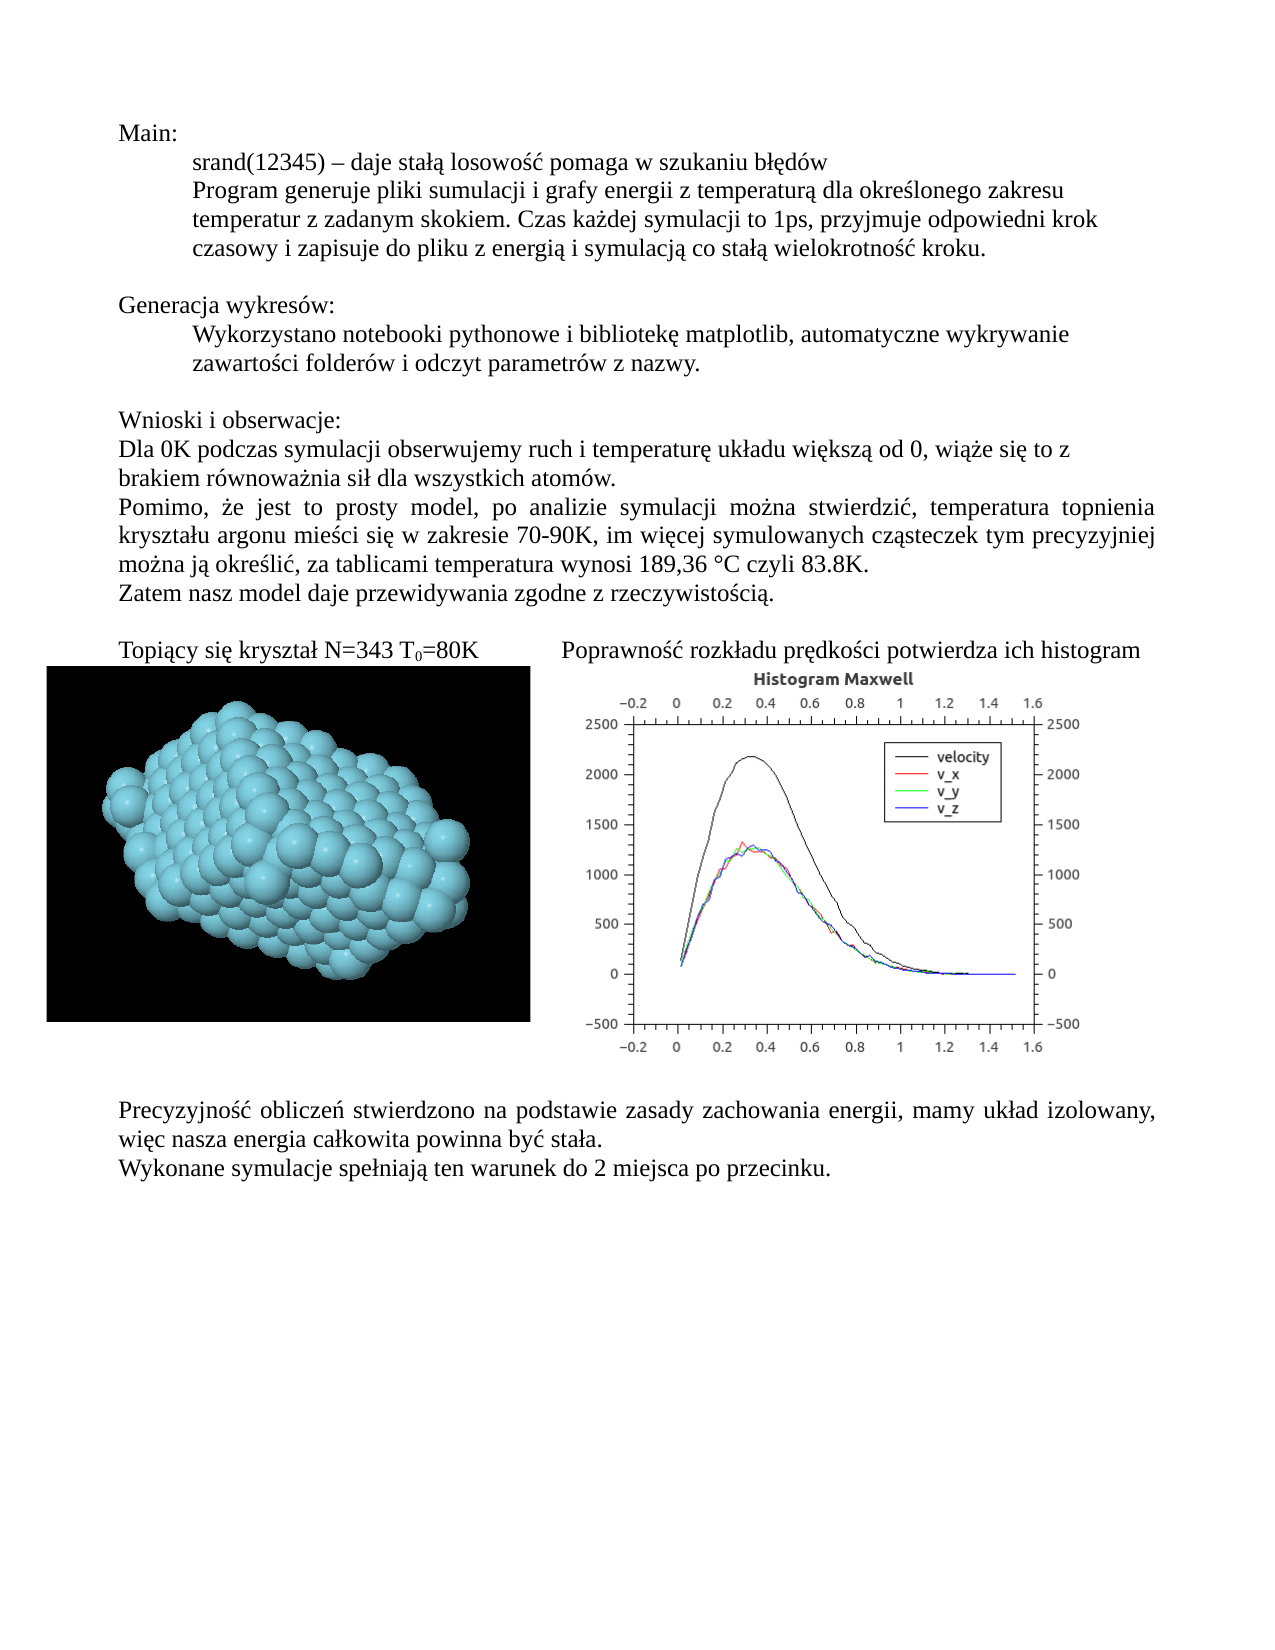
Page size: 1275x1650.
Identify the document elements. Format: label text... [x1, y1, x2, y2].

picture [46, 666, 531, 1022]
text Generacja wykresów: [118, 291, 1157, 319]
text Topiący się kryształ N=343 T0=80K Poprawność rozkładu prędkości potwierdza ich histogram [118, 636, 1157, 664]
text Wykorzystano notebooki pythonowe i bibliotekę matplotlib, automatyczne wykrywanie zawartości folderów i odczyt parametrów z nazwy. [118, 319, 1157, 377]
text Zatem nasz model daje przewidywania zgodne z rzeczywistością. [118, 578, 1157, 607]
text Wykonane symulacje spełniają ten warunek do 2 miejsca po przecinku. [118, 1153, 1157, 1182]
text Program generuje pliki sumulacji i grafy energii z temperaturą dla określonego zakresu temperatur z zadanym skokiem. Czas każdej symulacji to 1ps, przyjmuje odpowiedni krok czasowy i zapisuje do pliku z energią i symulacją co stałą wielokrotność kroku. [118, 176, 1157, 262]
text Pomimo, że jest to prosty model, po analizie symulacji można stwierdzić, temperatura topnienia kryształu argonu mieści się w zakresie 70-90K, im więcej symulowanych cząsteczek tym precyzyjniej można ją określić, za tablicami temperatura wynosi 189,36 °C czyli 83.8K. [118, 492, 1157, 578]
text Dla 0K podczas symulacji obserwujemy ruch i temperaturę układu większą od 0, wiąże się to z brakiem równoważnia sił dla wszystkich atomów. [118, 434, 1157, 492]
text srand(12345) – daje stałą losowość pomaga w szukaniu błędów [118, 147, 1157, 176]
picture [570, 666, 1117, 1088]
text Main: [118, 118, 1157, 147]
text Wnioski i obserwacje: [118, 406, 1157, 434]
text Precyzyjność obliczeń stwierdzono na podstawie zasady zachowania energii, mamy układ izolowany, więc nasza energia całkowita powinna być stała. [118, 1096, 1157, 1153]
